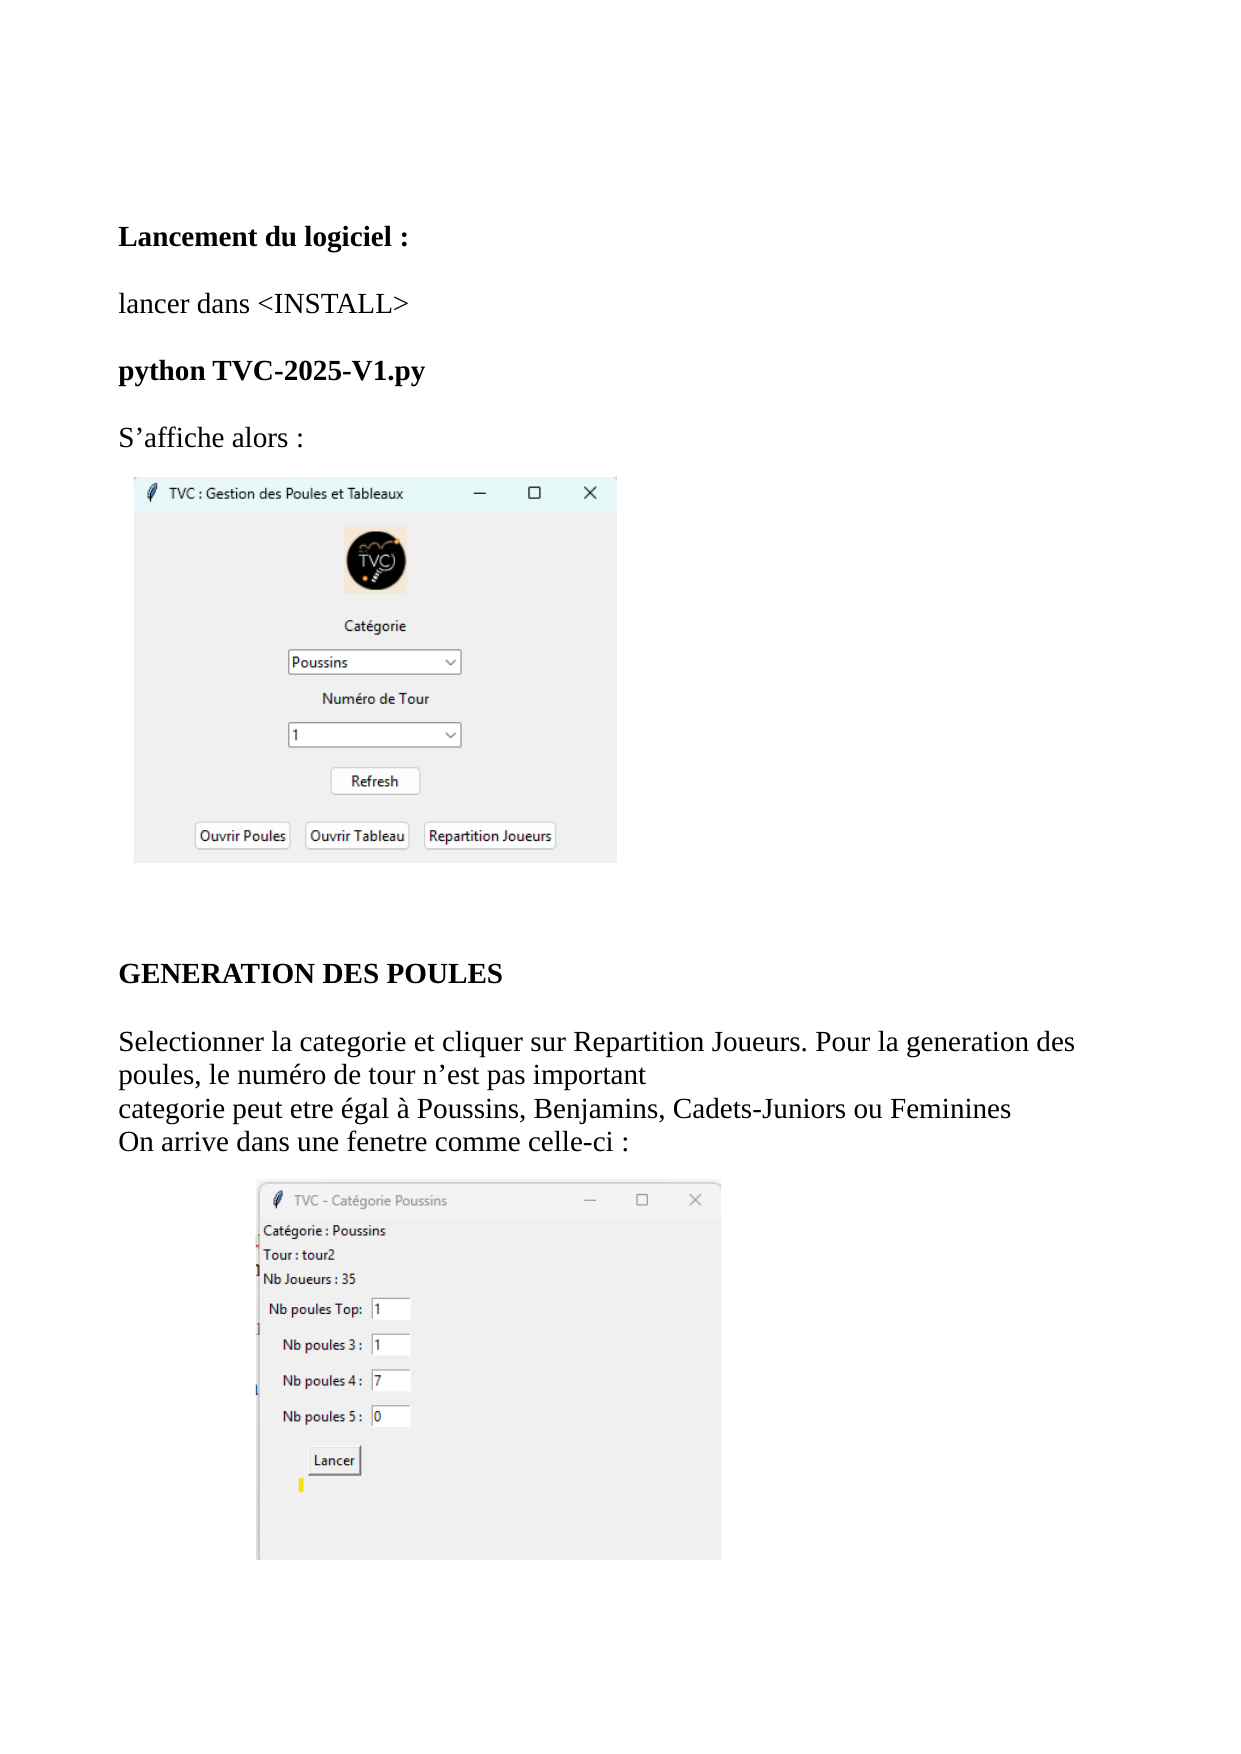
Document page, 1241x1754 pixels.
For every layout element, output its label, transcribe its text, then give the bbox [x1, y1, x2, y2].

text GENERATION DES POULES [118, 957, 1122, 990]
text Lancement du logiciel : [118, 219, 1122, 252]
text lancer dans <INSTALL> [118, 286, 1122, 319]
picture [133, 477, 617, 863]
text categorie peut etre égal à Poussins, Benjamins, Cadets-Juniors ou Feminines [118, 1091, 1122, 1124]
text Selectionner la categorie et cliquer sur Repartition Joueurs. Pour la generation des poules, le numéro de tour n’est pas important [118, 1024, 1122, 1091]
picture [255, 1179, 722, 1560]
text S’affiche alors : [118, 420, 1122, 453]
text On arrive dans une fenetre comme celle-ci : [118, 1124, 1122, 1158]
text python TVC-2025-V1.py [118, 353, 1122, 386]
